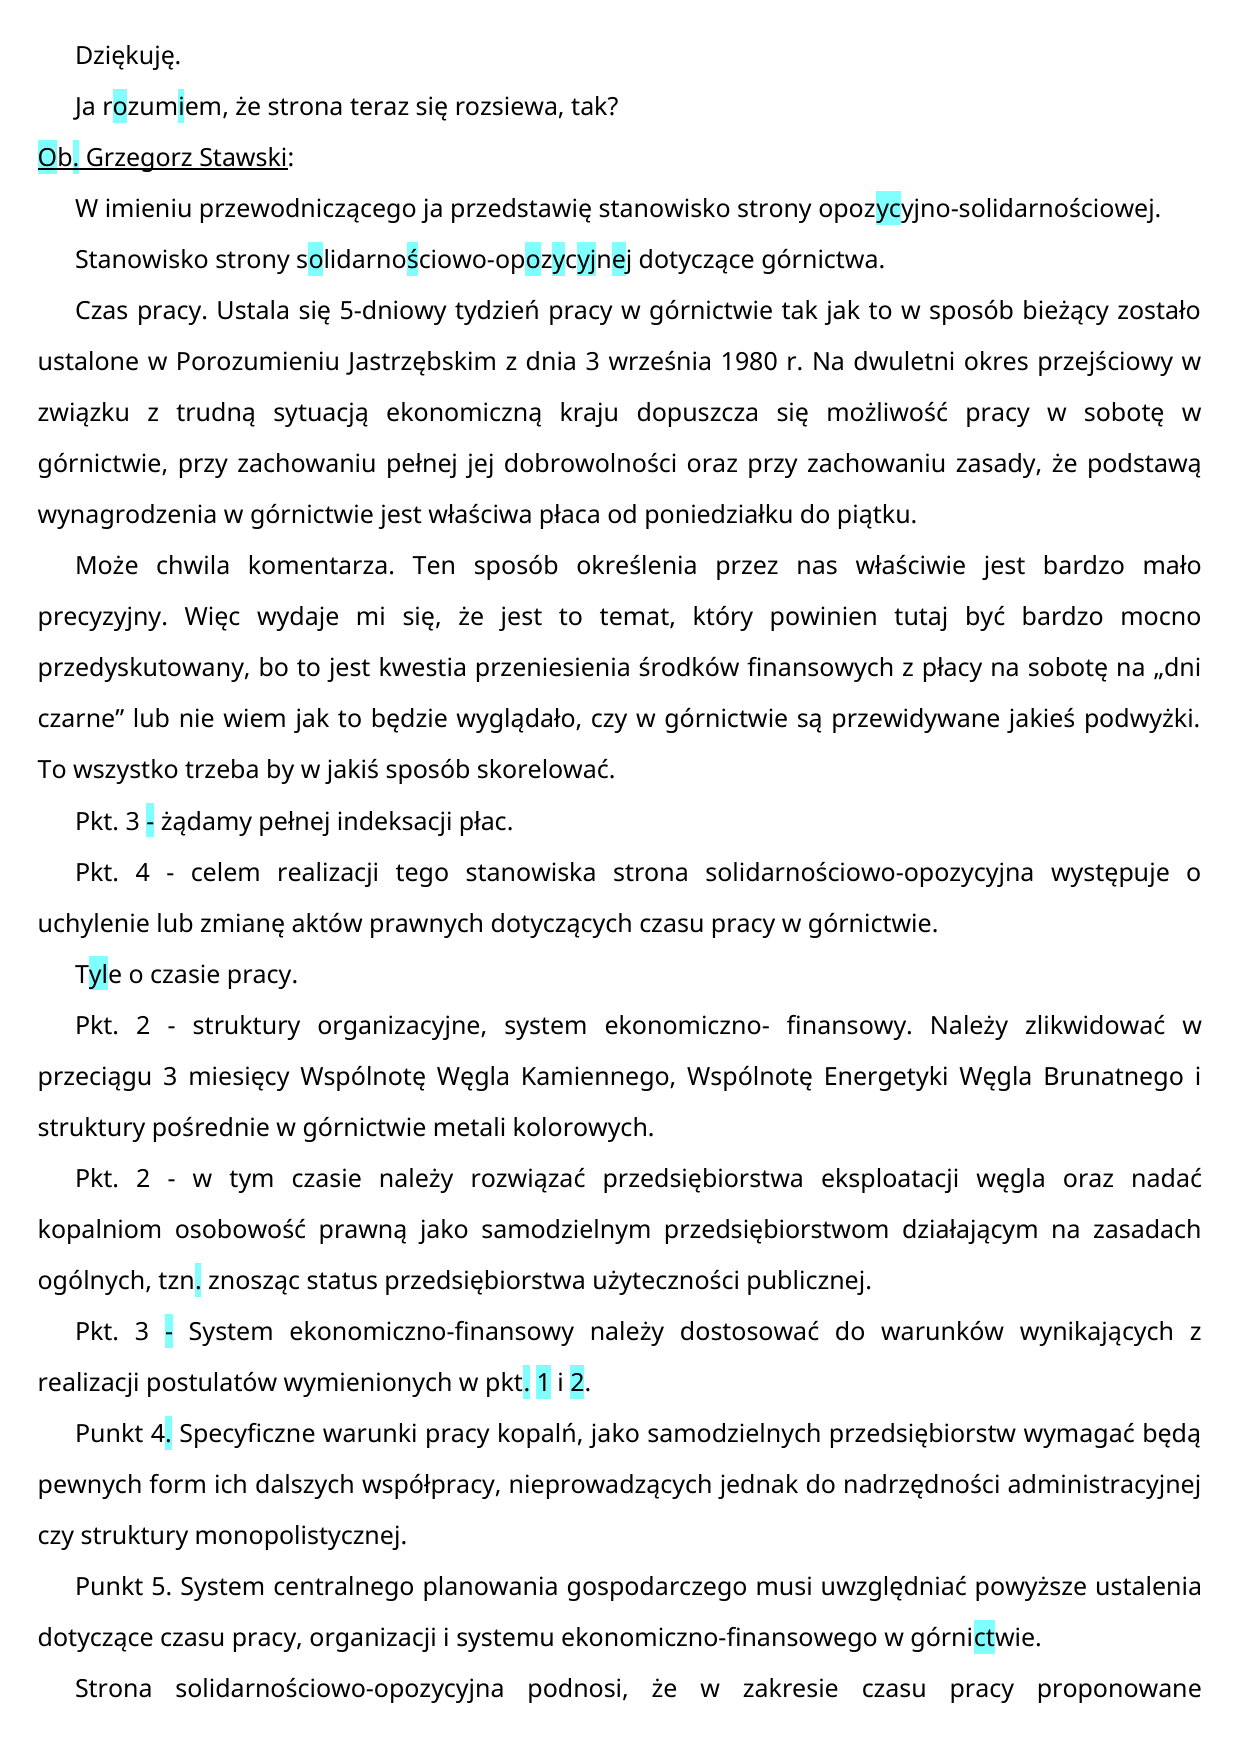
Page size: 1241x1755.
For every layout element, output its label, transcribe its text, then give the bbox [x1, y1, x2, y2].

text Pkt. 3 - żądamy pełnej indeksacji płac. [37, 803, 1203, 837]
text Czas pracy. Ustala się 5-dniowy tydzień pracy w górnictwie tak jak to w sposób bieżący zostało ustalone w Porozumieniu Jastrzębskim z dnia 3 września 1980 r. Na dwuletni okres przejściowy w związku z trudną sytuacją ekonomiczną kraju dopuszcza się możliwość pracy w sobotę w górnictwie, przy zachowaniu pełnej jej dobrowolności oraz przy zachowaniu zasady, że podstawą wynagrodzenia w górnictwie jest właściwa płaca od poniedziałku do piątku. [37, 293, 1203, 531]
text Ob. Grzegorz Stawski: [37, 139, 1203, 174]
text Stanowisko strony solidarnościowo-opozycyjnej dotyczące górnictwa. [37, 242, 1203, 276]
text Pkt. 3 - System ekonomiczno-finansowy należy dostosować do warunków wynikających z realizacji postulatów wymienionych w pkt. 1 i 2. [37, 1313, 1203, 1399]
text Strona solidarnościowo-opozycyjna podnosi, że w zakresie czasu pracy proponowane [37, 1671, 1203, 1705]
text Dziękuję. [37, 37, 1203, 72]
text Tyle o czasie pracy. [37, 956, 1203, 990]
text Pkt. 2 - struktury organizacyjne, system ekonomiczno- finansowy. Należy zlikwidować w przeciągu 3 miesięcy Wspólnotę Węgla Kamiennego, Wspólnotę Energetyki Węgla Brunatnego i struktury pośrednie w górnictwie metali kolorowych. [37, 1007, 1203, 1143]
text Pkt. 4 - celem realizacji tego stanowiska strona solidarnościowo-opozycyjna występuje o uchylenie lub zmianę aktów prawnych dotyczących czasu pracy w górnictwie. [37, 854, 1203, 939]
text Ja rozumiem, że strona teraz się rozsiewa, tak? [37, 88, 1203, 123]
text W imieniu przewodniczącego ja przedstawię stanowisko strony opozycyjno-solidarnościowej. [37, 191, 1203, 225]
text Punkt 4. Specyficzne warunki pracy kopalń, jako samodzielnych przedsiębiorstw wymagać będą pewnych form ich dalszych współpracy, nieprowadzących jednak do nadrzędności administracyjnej czy struktury monopolistycznej. [37, 1416, 1203, 1552]
text Może chwila komentarza. Ten sposób określenia przez nas właściwie jest bardzo mało precyzyjny. Więc wydaje mi się, że jest to temat, który powinien tutaj być bardzo mocno przedyskutowany, bo to jest kwestia przeniesienia środków finansowych z płacy na sobotę na „dni czarne” lub nie wiem jak to będzie wyglądało, czy w górnictwie są przewidywane jakieś podwyżki. To wszystko trzeba by w jakiś sposób skorelować. [37, 548, 1203, 786]
text Punkt 5. System centralnego planowania gospodarczego musi uwzględniać powyższe ustalenia dotyczące czasu pracy, organizacji i systemu ekonomiczno-finansowego w górnictwie. [37, 1569, 1203, 1654]
text Pkt. 2 - w tym czasie należy rozwiązać przedsiębiorstwa eksploatacji węgla oraz nadać kopalniom osobowość prawną jako samodzielnym przedsiębiorstwom działającym na zasadach ogólnych, tzn. znosząc status przedsiębiorstwa użyteczności publicznej. [37, 1160, 1203, 1297]
